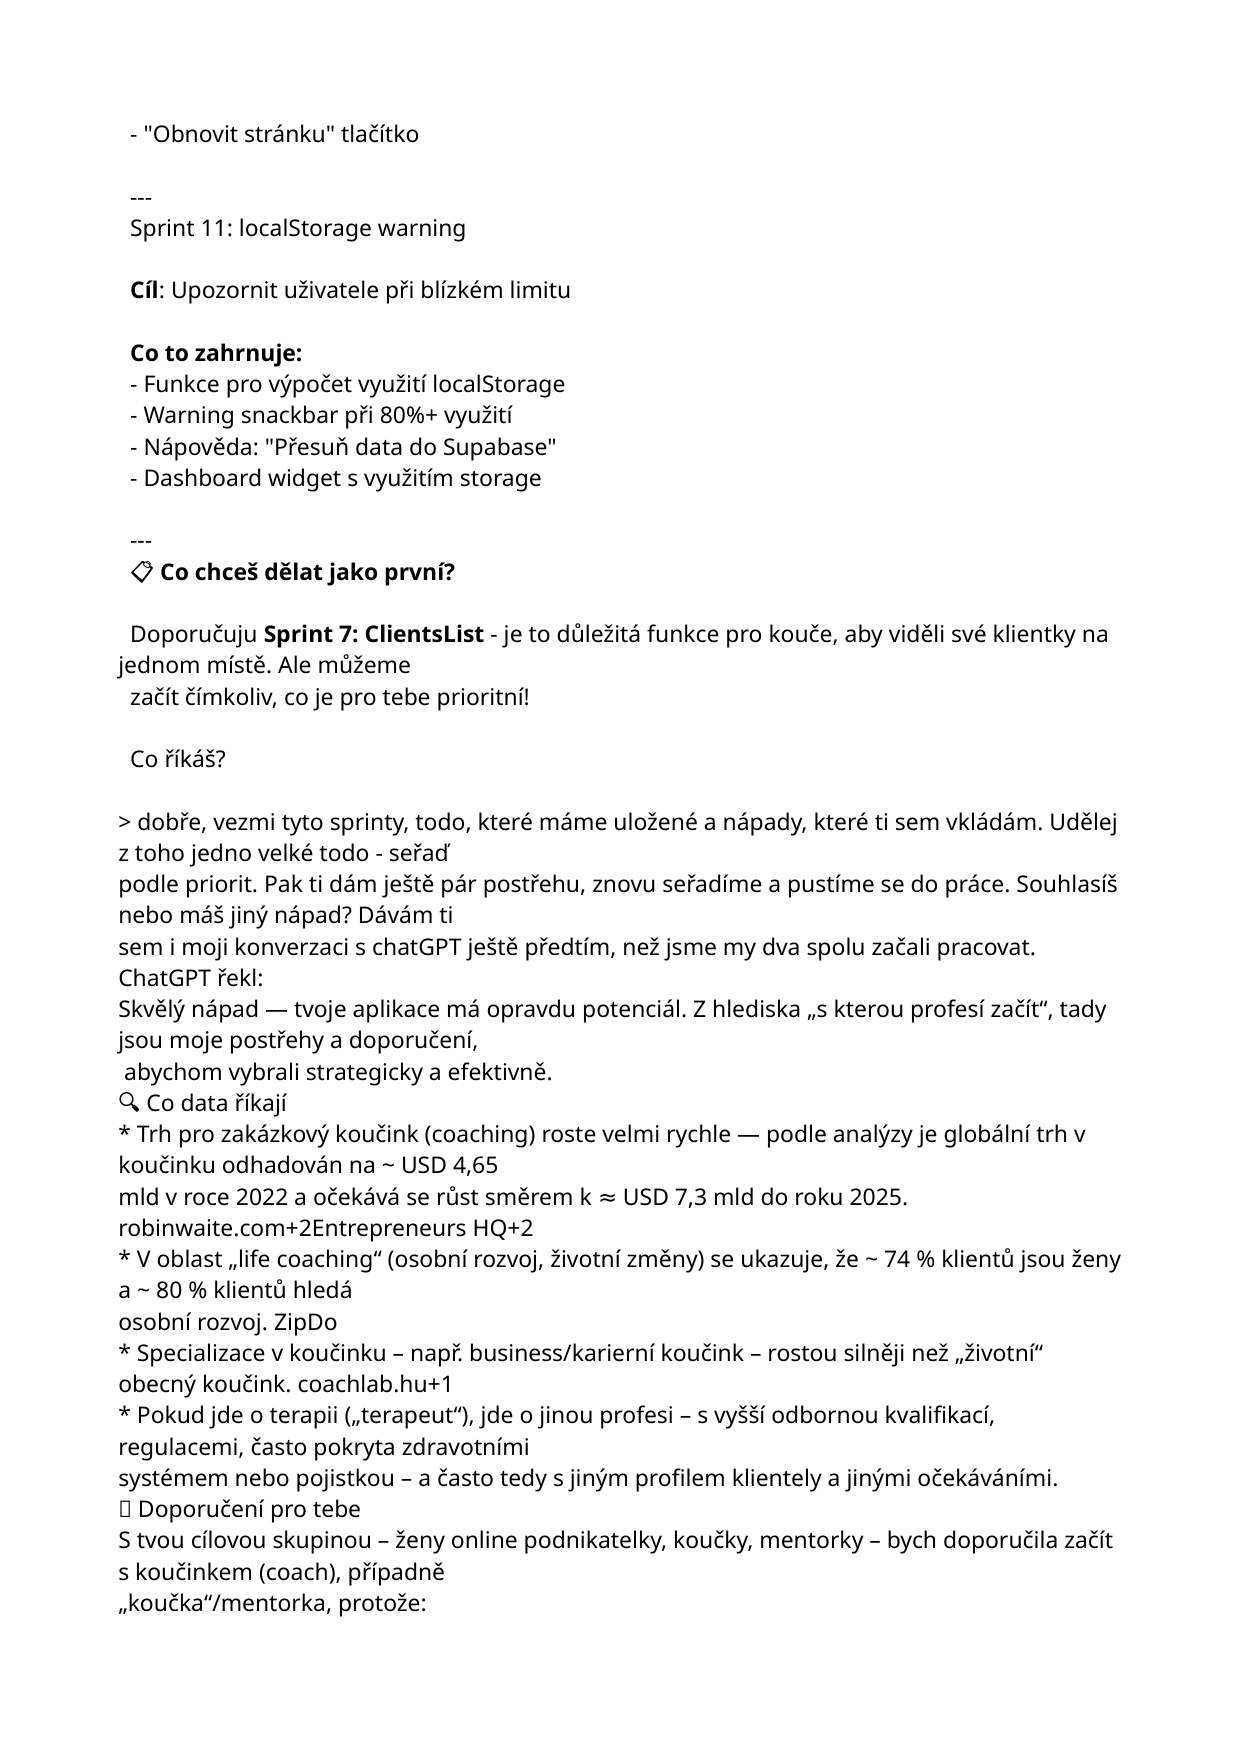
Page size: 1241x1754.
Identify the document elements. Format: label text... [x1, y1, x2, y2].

text - Nápověda: "Přesuň data do Supabase" [118, 431, 1122, 462]
text > dobře, vezmi tyto sprinty, todo, které máme uložené a nápady, které ti sem vkládám. Udělej z toho jedno velké todo - seřaď [118, 806, 1122, 868]
text - Funkce pro výpočet využití localStorage [118, 368, 1122, 399]
text ✅ Doporučení pro tebe [118, 1493, 1122, 1524]
text - "Obnovit stránku" tlačítko [118, 118, 1122, 149]
text Co to zahrnuje: [118, 337, 1122, 368]
text 📋 Co chceš dělat jako první? [118, 556, 1122, 587]
text * V oblast „life coaching“ (osobní rozvoj, životní změny) se ukazuje, že ~ 74 % klientů jsou ženy a ~ 80 % klientů hledá [118, 1243, 1122, 1306]
text začít čímkoliv, co je pro tebe prioritní! [118, 681, 1122, 712]
text podle priorit. Pak ti dám ještě pár postřehu, znovu seřadíme a pustíme se do práce. Souhlasíš nebo máš jiný nápad? Dávám ti [118, 868, 1122, 931]
text * Pokud jde o terapii („terapeut“), jde o jinou profesi – s vyšší odbornou kvalifikací, regulacemi, často pokryta zdravotními [118, 1399, 1122, 1462]
text abychom vybrali strategicky a efektivně. [118, 1056, 1122, 1087]
text osobní rozvoj. ZipDo [118, 1306, 1122, 1337]
text Sprint 11: localStorage warning [118, 212, 1122, 243]
text 🔍 Co data říkají [118, 1087, 1122, 1118]
text Skvělý nápad — tvoje aplikace má opravdu potenciál. Z hlediska „s kterou profesí začít“, tady jsou moje postřehy a doporučení, [118, 993, 1122, 1056]
text --- [118, 524, 1122, 556]
text S tvou cílovou skupinou – ženy online podnikatelky, koučky, mentorky – bych doporučila začít s koučinkem (coach), případně [118, 1524, 1122, 1587]
text --- [118, 181, 1122, 212]
text - Warning snackbar při 80%+ využití [118, 399, 1122, 431]
text mld v roce 2022 a očekává se růst směrem k ≈ USD 7,3 mld do roku 2025. robinwaite.com+2Entrepreneurs HQ+2 [118, 1181, 1122, 1243]
text „koučka“/mentorka, protože: [118, 1587, 1122, 1618]
text sem i moji konverzaci s chatGPT ještě předtím, než jsme my dva spolu začali pracovat. ChatGPT řekl: [118, 931, 1122, 993]
text systémem nebo pojistkou – a často tedy s jiným profilem klientely a jinými očekáváními. [118, 1462, 1122, 1493]
text * Trh pro zakázkový koučink (coaching) roste velmi rychle — podle analýzy je globální trh v koučinku odhadován na ~ USD 4,65 [118, 1118, 1122, 1181]
text Doporučuju Sprint 7: ClientsList - je to důležitá funkce pro kouče, aby viděli své klientky na jednom místě. Ale můžeme [118, 618, 1122, 681]
text * Specializace v koučinku – např. business/karierní koučink – rostou silněji než „životní“ obecný koučink. coachlab.hu+1 [118, 1337, 1122, 1399]
text Cíl: Upozornit uživatele při blízkém limitu [118, 274, 1122, 306]
text - Dashboard widget s využitím storage [118, 462, 1122, 493]
text Co říkáš? [118, 743, 1122, 774]
